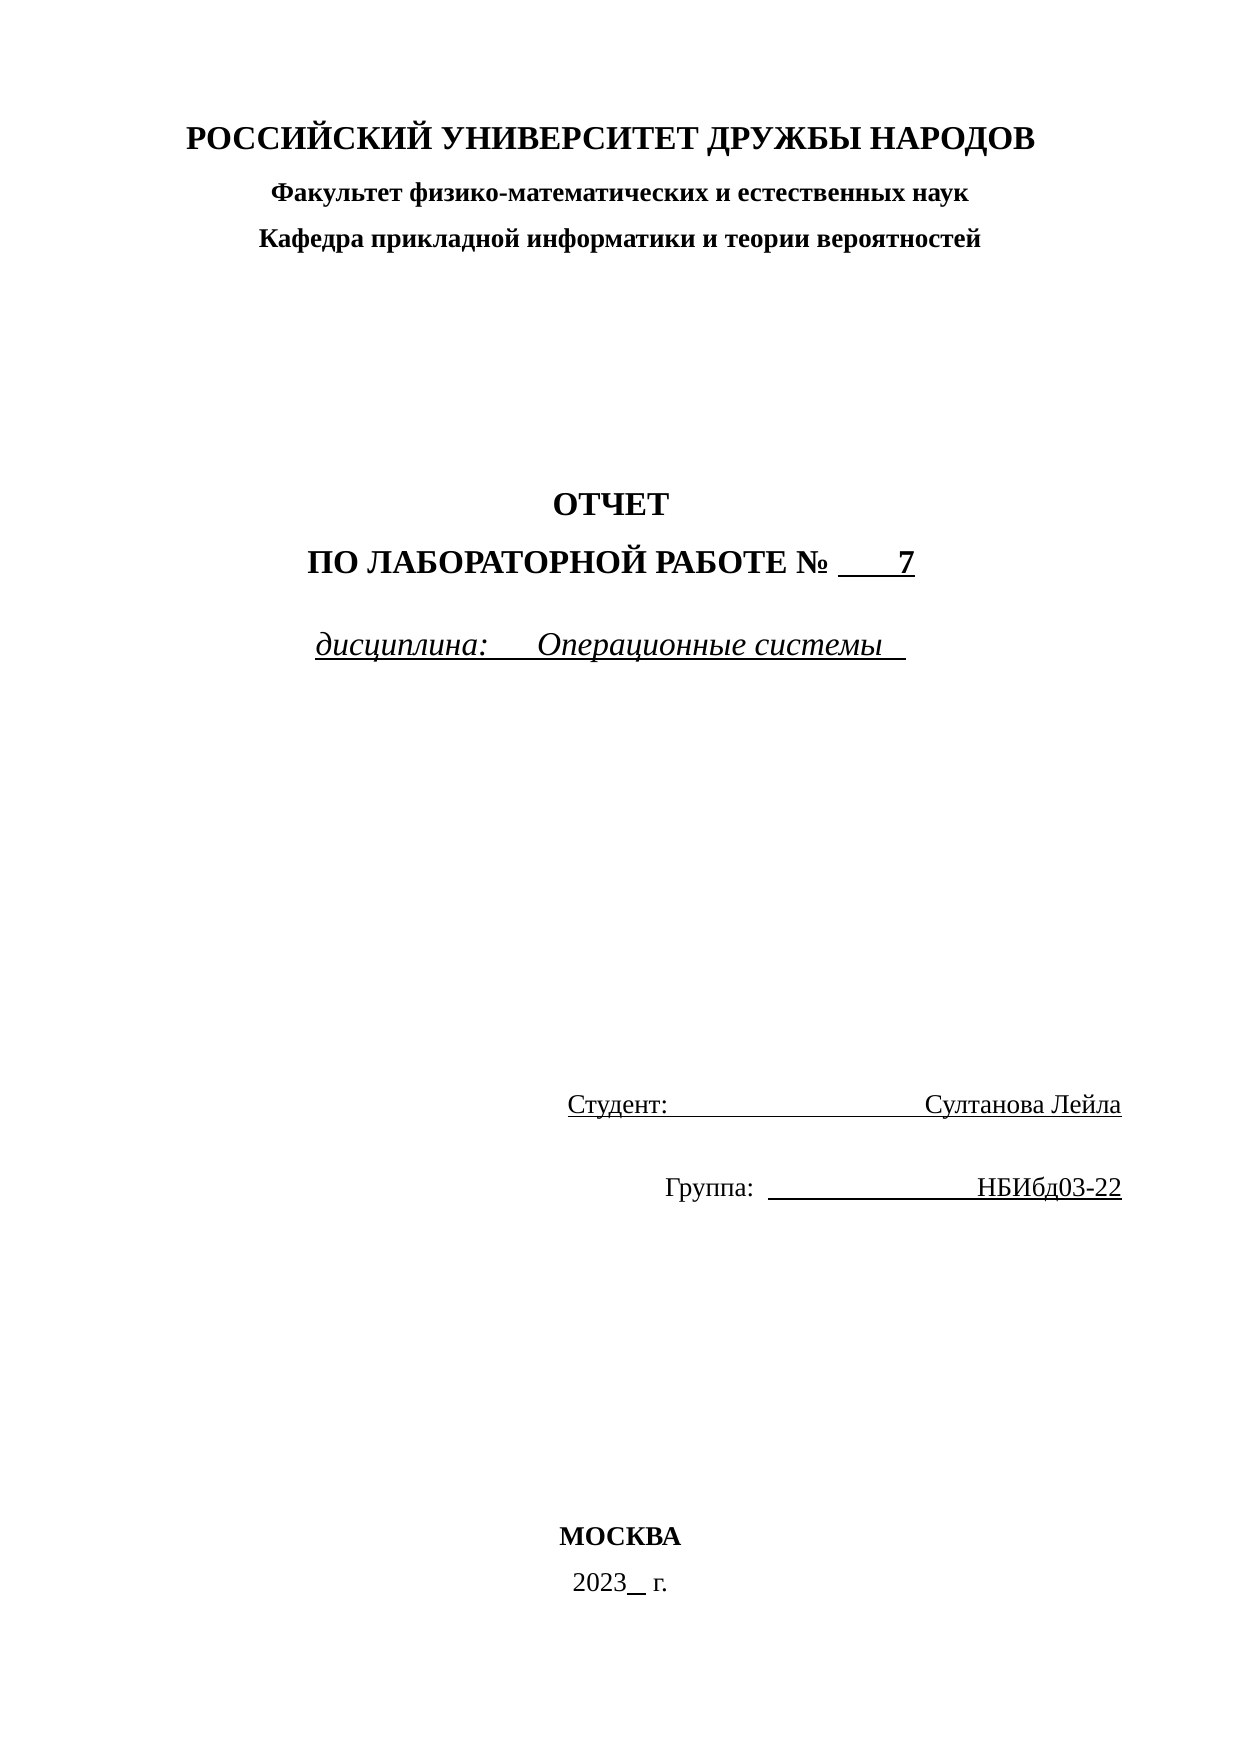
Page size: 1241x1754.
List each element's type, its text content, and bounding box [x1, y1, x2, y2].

text Студент: Султанова Лейла [118, 1088, 1122, 1119]
text Группа: НБИбд03-22 [118, 1171, 1122, 1202]
text дисциплина: Операционные системы [99, 624, 1122, 663]
text 2023 г. [118, 1566, 1122, 1597]
text РОССИЙСКИЙ УНИВЕРСИТЕТ ДРУЖБЫ НАРОДОВ [99, 118, 1122, 156]
text ОТЧЕТ [99, 484, 1122, 523]
text Кафедра прикладной информатики и теории вероятностей [118, 222, 1122, 253]
text МОСКВА [118, 1519, 1122, 1551]
text Факультет физико-математических и естественных наук [118, 176, 1122, 207]
text по лабораторной работе № 7 [99, 542, 1122, 580]
